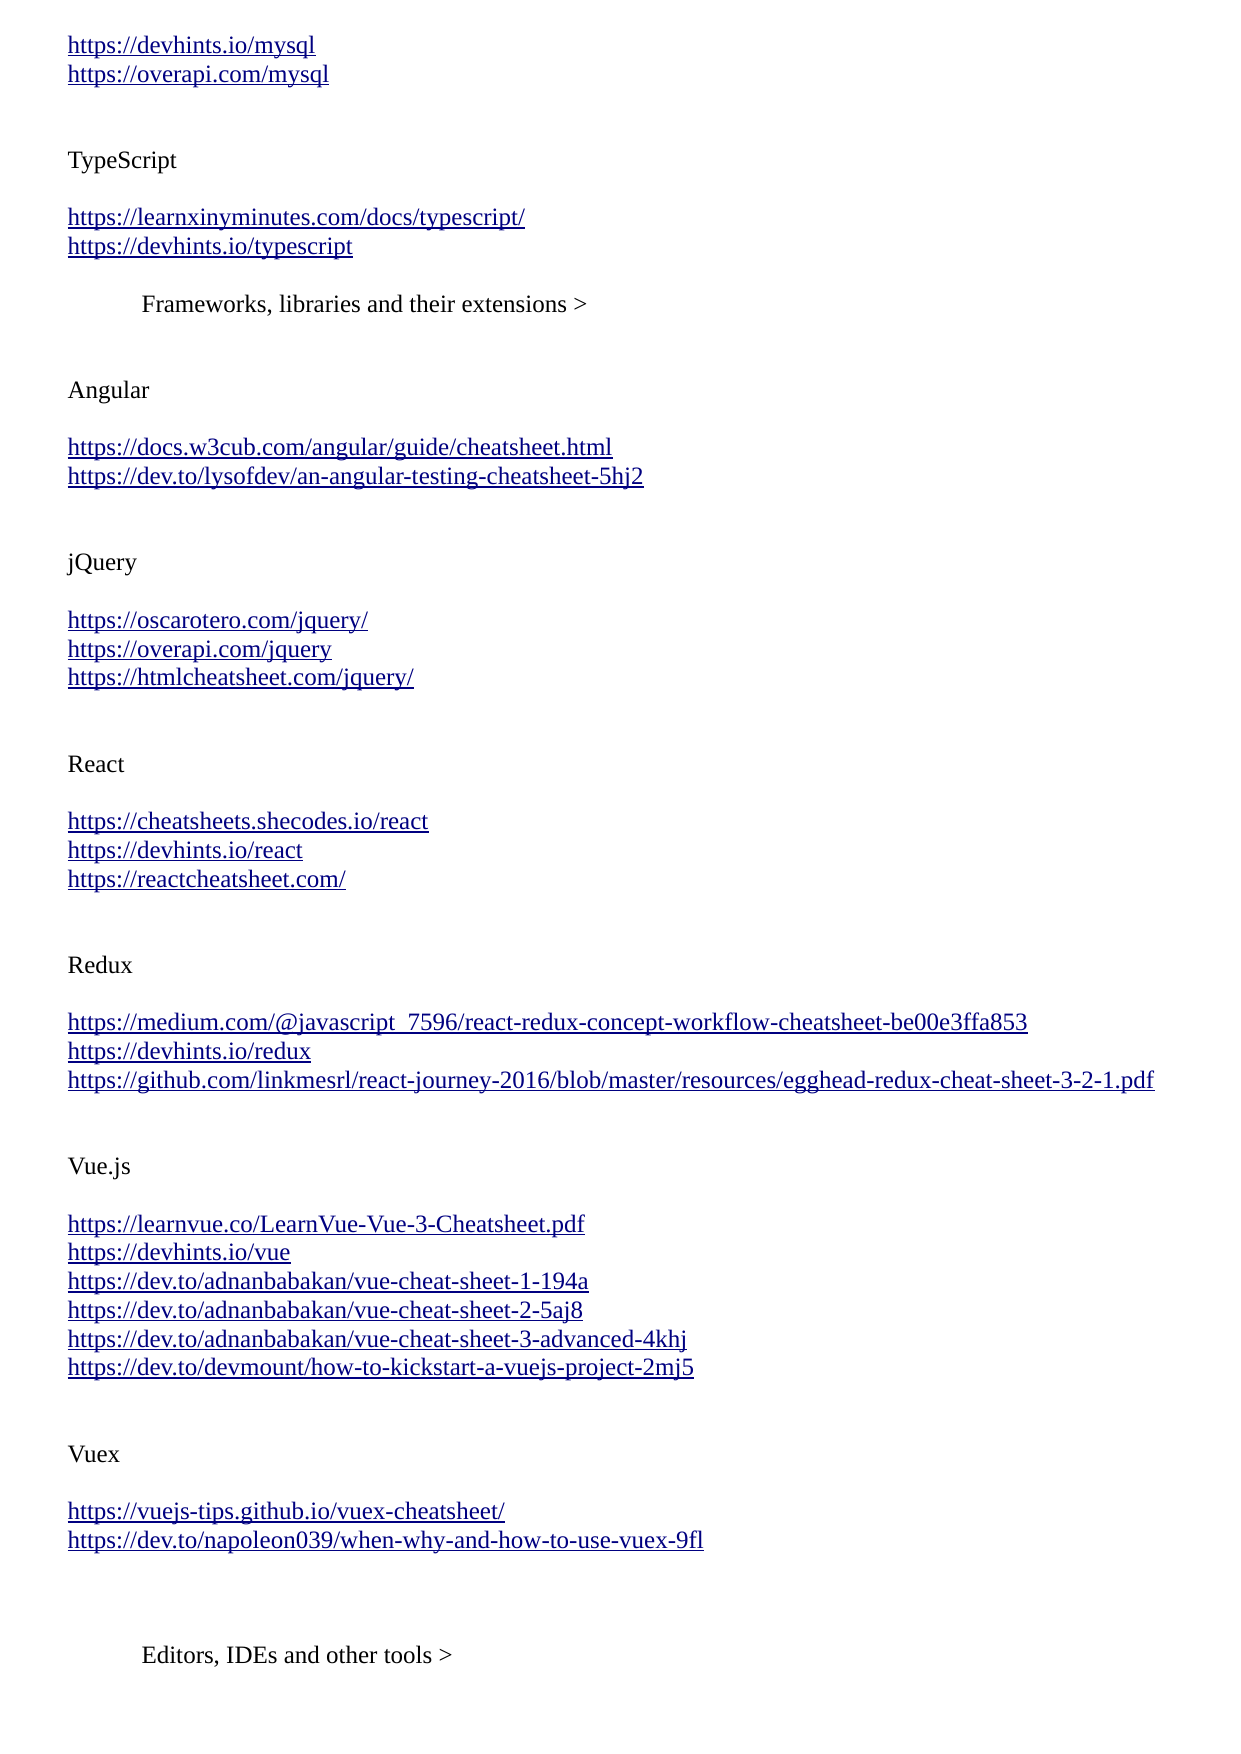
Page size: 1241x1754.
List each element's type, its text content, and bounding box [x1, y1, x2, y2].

text React [67, 749, 1211, 777]
text https://devhints.io/react [67, 835, 1211, 864]
text https://dev.to/lysofdev/an-angular-testing-cheatsheet-5hj2 [67, 461, 1211, 490]
text Redux [67, 950, 1211, 979]
text https://overapi.com/jquery [67, 634, 1211, 662]
text jQuery [67, 547, 1211, 576]
text https://devhints.io/redux [67, 1036, 1211, 1065]
text Frameworks, libraries and their extensions > [67, 289, 1211, 317]
text https://htmlcheatsheet.com/jquery/ [67, 662, 1211, 691]
text https://reactcheatsheet.com/ [67, 864, 1211, 892]
text https://github.com/linkmesrl/react-journey-2016/blob/master/resources/egghead-redux-cheat-sheet-3-2-1.pdf [67, 1065, 1211, 1094]
text https://docs.w3cub.com/angular/guide/cheatsheet.html [67, 432, 1211, 461]
text https://cheatsheets.shecodes.io/react [67, 806, 1211, 835]
text TypeScript [67, 145, 1211, 174]
text Vuex [67, 1439, 1211, 1467]
text https://vuejs-tips.github.io/vuex-cheatsheet/ https://dev.to/napoleon039/when-why-and-how-to-use-vuex-9fl [67, 1496, 1211, 1554]
text https://overapi.com/mysql [67, 59, 1211, 87]
text Vue.js [67, 1151, 1211, 1180]
text https://oscarotero.com/jquery/ [67, 605, 1211, 634]
text Angular [67, 375, 1211, 404]
text https://learnxinyminutes.com/docs/typescript/ [67, 202, 1211, 231]
text https://learnvue.co/LearnVue-Vue-3-Cheatsheet.pdf https://devhints.io/vue https://dev.to/adnanbabakan/vue-cheat-sheet-1-194a https://dev.to/adnanbabakan/vue-cheat-sheet-2-5aj8 https://dev.to/adnanbabakan/vue-cheat-sheet-3-advanced-4khj https://dev.to/devmount/how-to-kickstart-a-vuejs-project-2mj5 [67, 1209, 1211, 1381]
text Editors, IDEs and other tools > [67, 1640, 1211, 1669]
text https://medium.com/@javascript_7596/react-redux-concept-workflow-cheatsheet-be00e3ffa853 [67, 1007, 1211, 1036]
text https://devhints.io/mysql [67, 30, 1211, 59]
text https://devhints.io/typescript [67, 231, 1211, 260]
